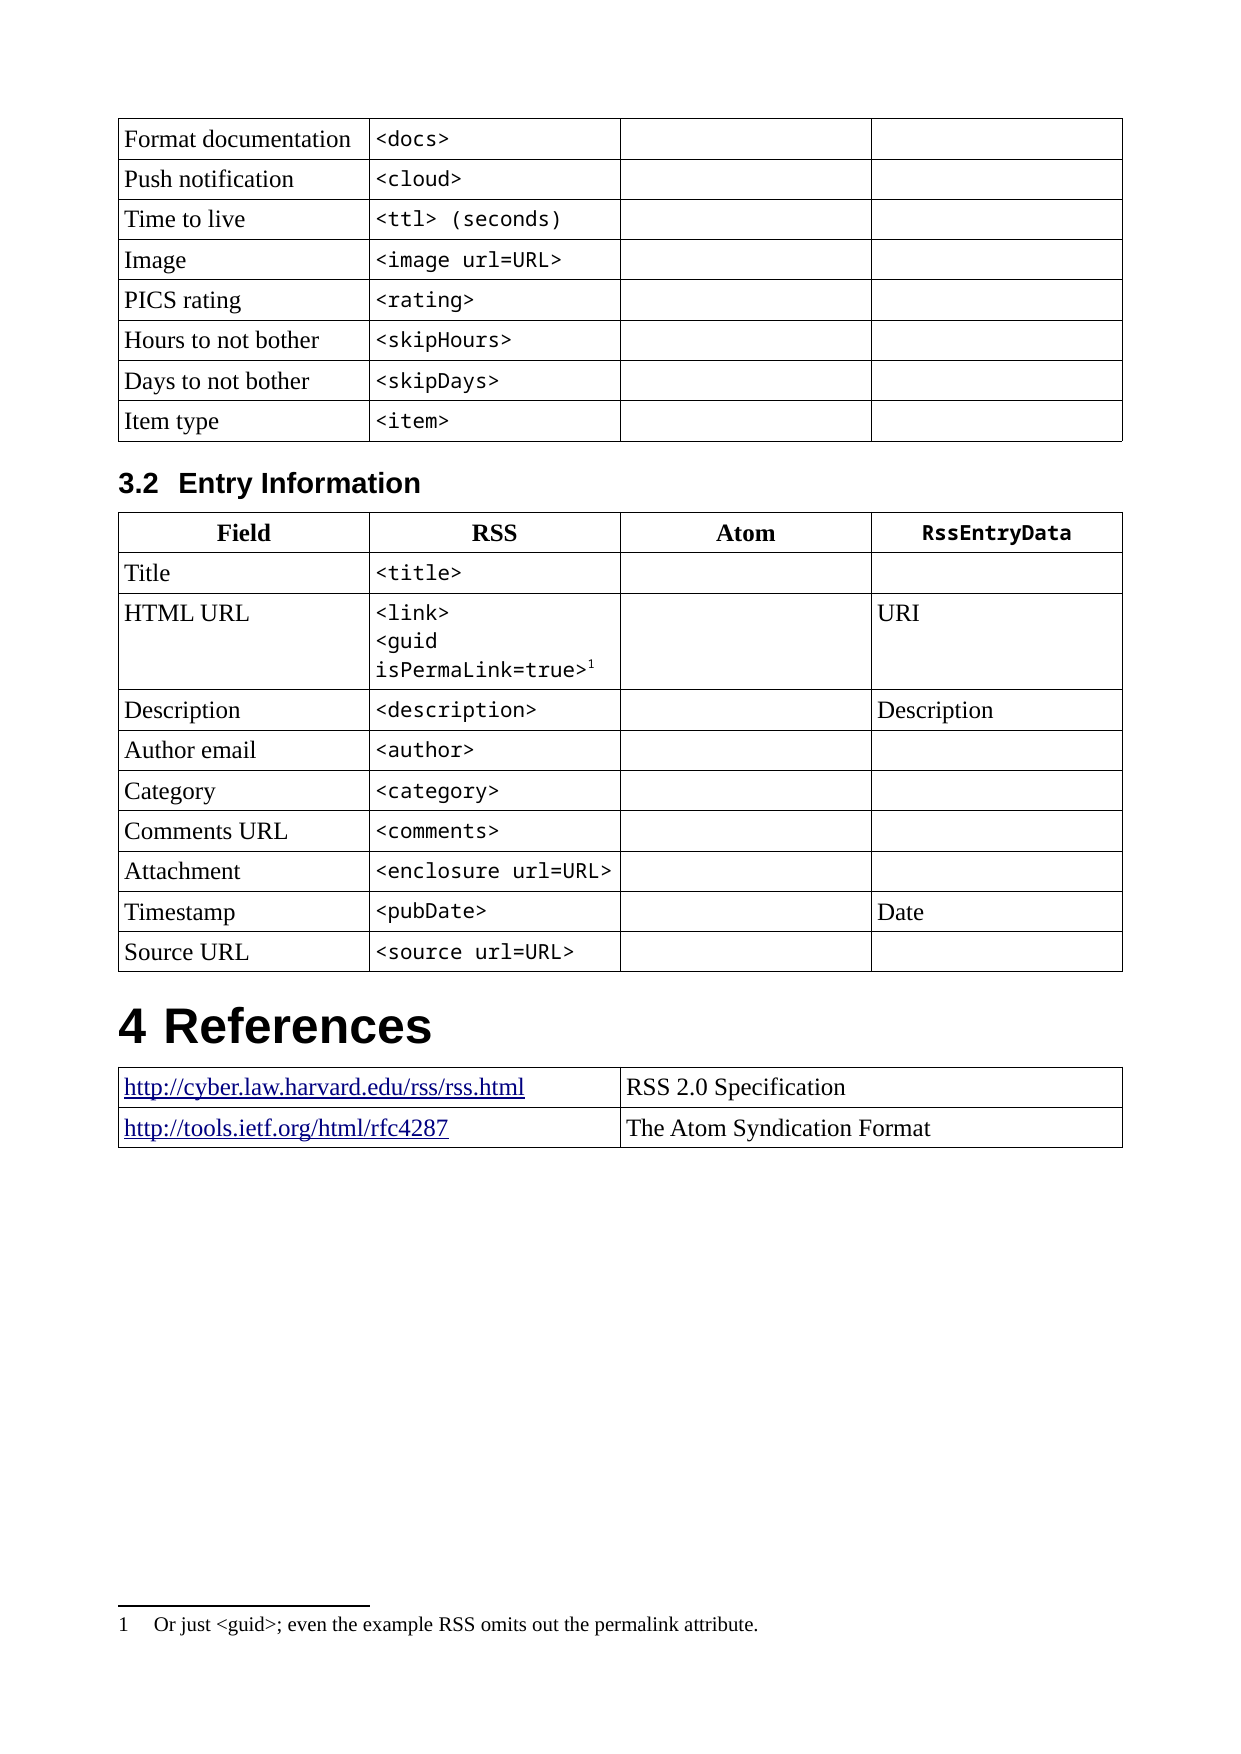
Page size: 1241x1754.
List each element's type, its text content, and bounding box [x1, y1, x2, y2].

table_header RSS 2.0 Specification [621, 1068, 1122, 1107]
table_cell Description [872, 690, 1122, 729]
table_cell [872, 200, 1122, 239]
table_header Atom [621, 513, 871, 552]
table_cell Days to not bother [119, 361, 369, 400]
table_cell <item> [370, 401, 620, 441]
table_cell <description> [370, 690, 620, 729]
table_cell Hours to not bother [119, 321, 369, 360]
table_cell Comments URL [119, 811, 369, 851]
table_cell [621, 811, 871, 851]
table_cell Time to live [119, 200, 369, 239]
table_cell [872, 811, 1122, 851]
table_cell [621, 892, 871, 931]
table_cell Date [872, 892, 1122, 931]
table_cell Image [119, 240, 369, 279]
subtitle References [118, 997, 1122, 1054]
table_cell [872, 119, 1122, 158]
table_cell [621, 932, 871, 971]
table_header RSS [370, 513, 620, 552]
table_cell [872, 771, 1122, 810]
table_cell URI [872, 594, 1122, 689]
table_cell [872, 240, 1122, 279]
table_cell [621, 280, 871, 320]
table_cell [621, 361, 871, 400]
table_header RssEntryData [872, 513, 1122, 552]
table_cell [621, 401, 871, 441]
table_cell [621, 240, 871, 279]
table_cell <docs> [370, 119, 620, 158]
table_cell [621, 852, 871, 891]
table_cell <comments> [370, 811, 620, 851]
table_cell [872, 321, 1122, 360]
table_cell [621, 731, 871, 770]
table_cell <skipHours> [370, 321, 620, 360]
table_cell <cloud> [370, 160, 620, 199]
table_cell [621, 119, 871, 158]
table_cell Push notification [119, 160, 369, 199]
table_cell [621, 690, 871, 729]
table_cell <rating> [370, 280, 620, 320]
table_cell [872, 932, 1122, 971]
table_cell <link> <guid isPermaLink=true> [370, 594, 620, 689]
table_cell <image url=URL> [370, 240, 620, 279]
table_cell <author> [370, 731, 620, 770]
table_cell Source URL [119, 932, 369, 971]
table_cell <category> [370, 771, 620, 810]
table_cell <pubDate> [370, 892, 620, 931]
table_cell [621, 321, 871, 360]
table_cell [872, 160, 1122, 199]
table_cell <enclosure url=URL> [370, 852, 620, 891]
table_cell Title [119, 553, 369, 592]
table_cell Item type [119, 401, 369, 441]
table_cell Format documentation [119, 119, 369, 158]
table_cell <source url=URL> [370, 932, 620, 971]
table_cell Attachment [119, 852, 369, 891]
table_cell [621, 594, 871, 689]
table_header Field [119, 513, 369, 552]
table_cell <skipDays> [370, 361, 620, 400]
table_cell PICS rating [119, 280, 369, 320]
table_cell <title> [370, 553, 620, 592]
table_cell [872, 280, 1122, 320]
table_cell <ttl> (seconds) [370, 200, 620, 239]
subtitle Entry Information [118, 466, 1122, 499]
table_cell [621, 771, 871, 810]
table_cell [872, 401, 1122, 441]
table_cell Description [119, 690, 369, 729]
table_cell [872, 553, 1122, 592]
table_cell [621, 160, 871, 199]
table_cell [621, 200, 871, 239]
table_cell Author email [119, 731, 369, 770]
table_cell Category [119, 771, 369, 810]
table_cell [872, 731, 1122, 770]
table_header http://cyber.law.harvard.edu/rss/rss.html [119, 1068, 620, 1107]
table_cell HTML URL [119, 594, 369, 689]
table_cell [872, 852, 1122, 891]
table_cell Timestamp [119, 892, 369, 931]
table_cell The Atom Syndication Format [621, 1108, 1122, 1147]
table_cell [621, 553, 871, 592]
table_cell http://tools.ietf.org/html/rfc4287 [119, 1108, 620, 1147]
table_cell [872, 361, 1122, 400]
